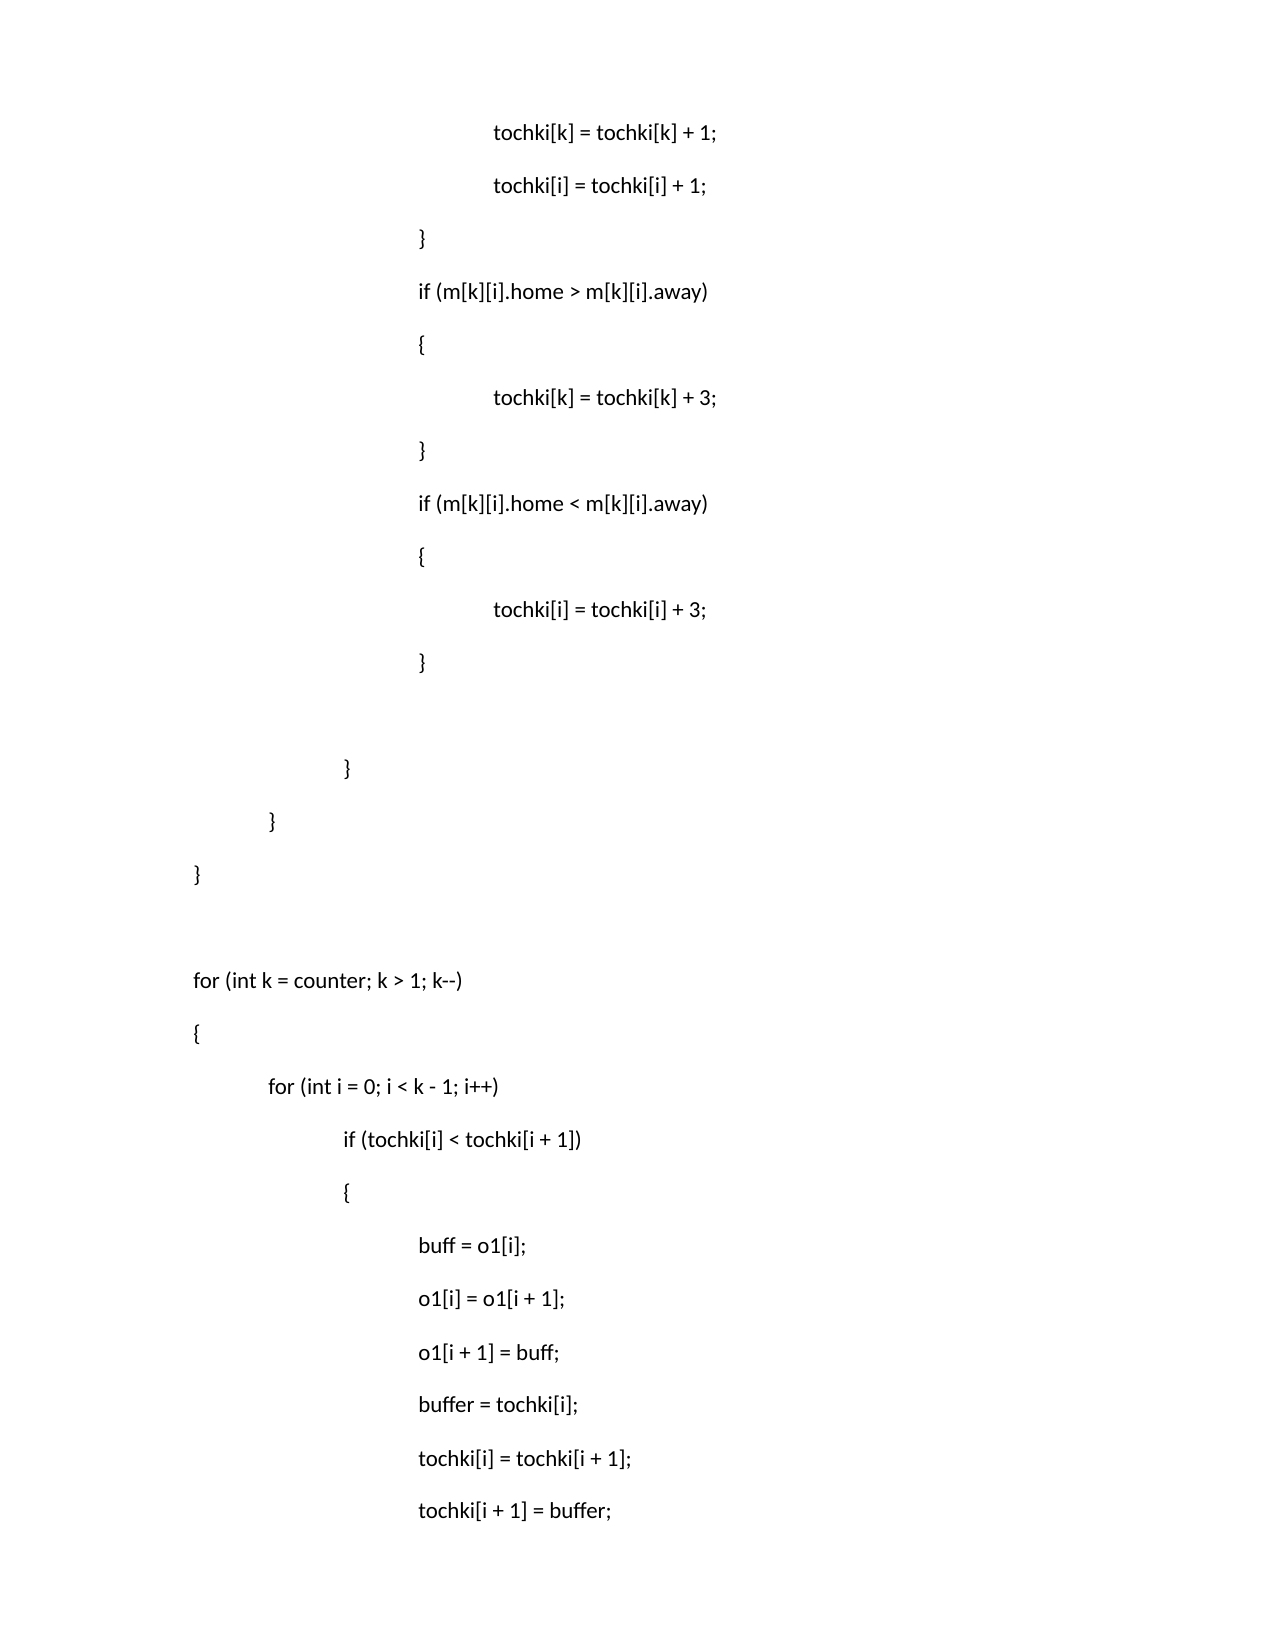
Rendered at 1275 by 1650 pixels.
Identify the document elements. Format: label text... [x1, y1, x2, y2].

text } [118, 648, 1157, 676]
text tochki[i + 1] = buffer; [118, 1497, 1157, 1525]
text tochki[i] = tochki[i] + 3; [118, 595, 1157, 623]
text if (m[k][i].home > m[k][i].away) [118, 277, 1157, 305]
text tochki[i] = tochki[i] + 1; [118, 171, 1157, 199]
text } [118, 436, 1157, 464]
text for (int i = 0; i < k - 1; i++) [118, 1072, 1157, 1101]
text o1[i + 1] = buff; [118, 1338, 1157, 1366]
text tochki[k] = tochki[k] + 1; [118, 118, 1157, 146]
text { [118, 1019, 1157, 1047]
text if (tochki[i] < tochki[i + 1]) [118, 1126, 1157, 1153]
text } [118, 224, 1157, 252]
text o1[i] = o1[i + 1]; [118, 1284, 1157, 1313]
text } [118, 754, 1157, 782]
text tochki[k] = tochki[k] + 3; [118, 383, 1157, 411]
text } [118, 860, 1157, 888]
text { [118, 1178, 1157, 1207]
text buffer = tochki[i]; [118, 1391, 1157, 1419]
text } [118, 807, 1157, 835]
text buff = o1[i]; [118, 1232, 1157, 1259]
text for (int k = counter; k > 1; k--) [118, 966, 1157, 994]
text if (m[k][i].home < m[k][i].away) [118, 489, 1157, 517]
text { [118, 542, 1157, 570]
text { [118, 330, 1157, 358]
text tochki[i] = tochki[i + 1]; [118, 1444, 1157, 1472]
